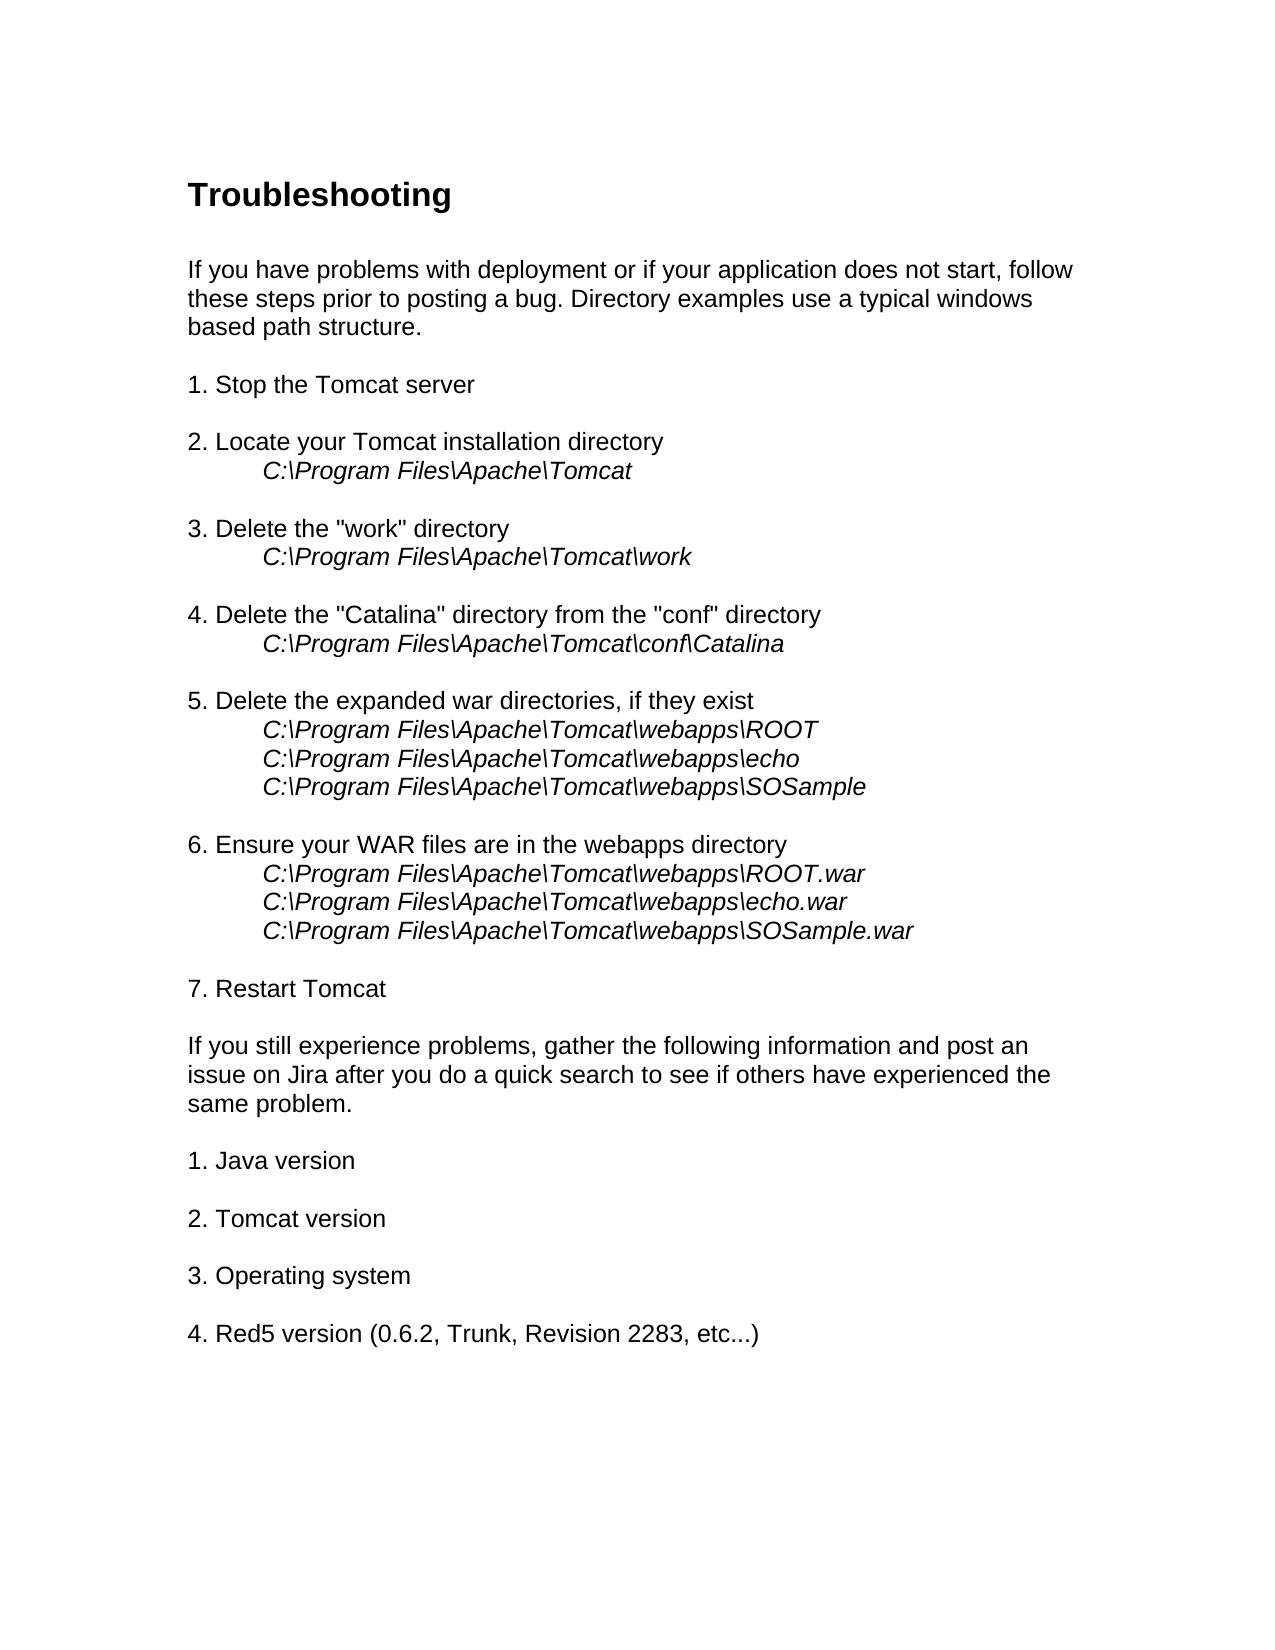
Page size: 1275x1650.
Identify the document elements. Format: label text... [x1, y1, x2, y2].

text If you have problems with deployment or if your application does not start, follow these steps prior to posting a bug. Directory examples use a typical windows based path structure. [187, 255, 1087, 341]
text 4. Delete the "Catalina" directory from the "conf" directory [187, 600, 1087, 629]
text 2. Locate your Tomcat installation directory [187, 427, 1087, 456]
text C:\Program Files\Apache\Tomcat\work [187, 542, 1087, 571]
text 5. Delete the expanded war directories, if they exist [187, 686, 1087, 715]
text C:\Program Files\Apache\Tomcat\webapps\echo [187, 744, 1087, 772]
text C:\Program Files\Apache\Tomcat\webapps\ROOT [187, 715, 1087, 744]
text 3. Delete the "work" directory [187, 514, 1087, 542]
subtitle Troubleshooting [187, 175, 1087, 214]
text 3. Operating system [187, 1261, 1087, 1290]
text 4. Red5 version (0.6.2, Trunk, Revision 2283, etc...) [187, 1319, 1087, 1347]
text C:\Program Files\Apache\Tomcat\conf\Catalina [187, 629, 1087, 657]
text 1. Stop the Tomcat server [187, 370, 1087, 399]
text C:\Program Files\Apache\Tomcat\webapps\SOSample [187, 772, 1087, 801]
text C:\Program Files\Apache\Tomcat\webapps\ROOT.war [187, 859, 1087, 887]
text C:\Program Files\Apache\Tomcat [187, 456, 1087, 485]
text 2. Tomcat version [187, 1204, 1087, 1232]
text C:\Program Files\Apache\Tomcat\webapps\echo.war [187, 887, 1087, 916]
text 6. Ensure your WAR files are in the webapps directory [187, 830, 1087, 859]
text 7. Restart Tomcat [187, 974, 1087, 1002]
text 1. Java version [187, 1146, 1087, 1175]
text C:\Program Files\Apache\Tomcat\webapps\SOSample.war [187, 916, 1087, 945]
text If you still experience problems, gather the following information and post an issue on Jira after you do a quick search to see if others have experienced the same problem. [187, 1031, 1087, 1117]
